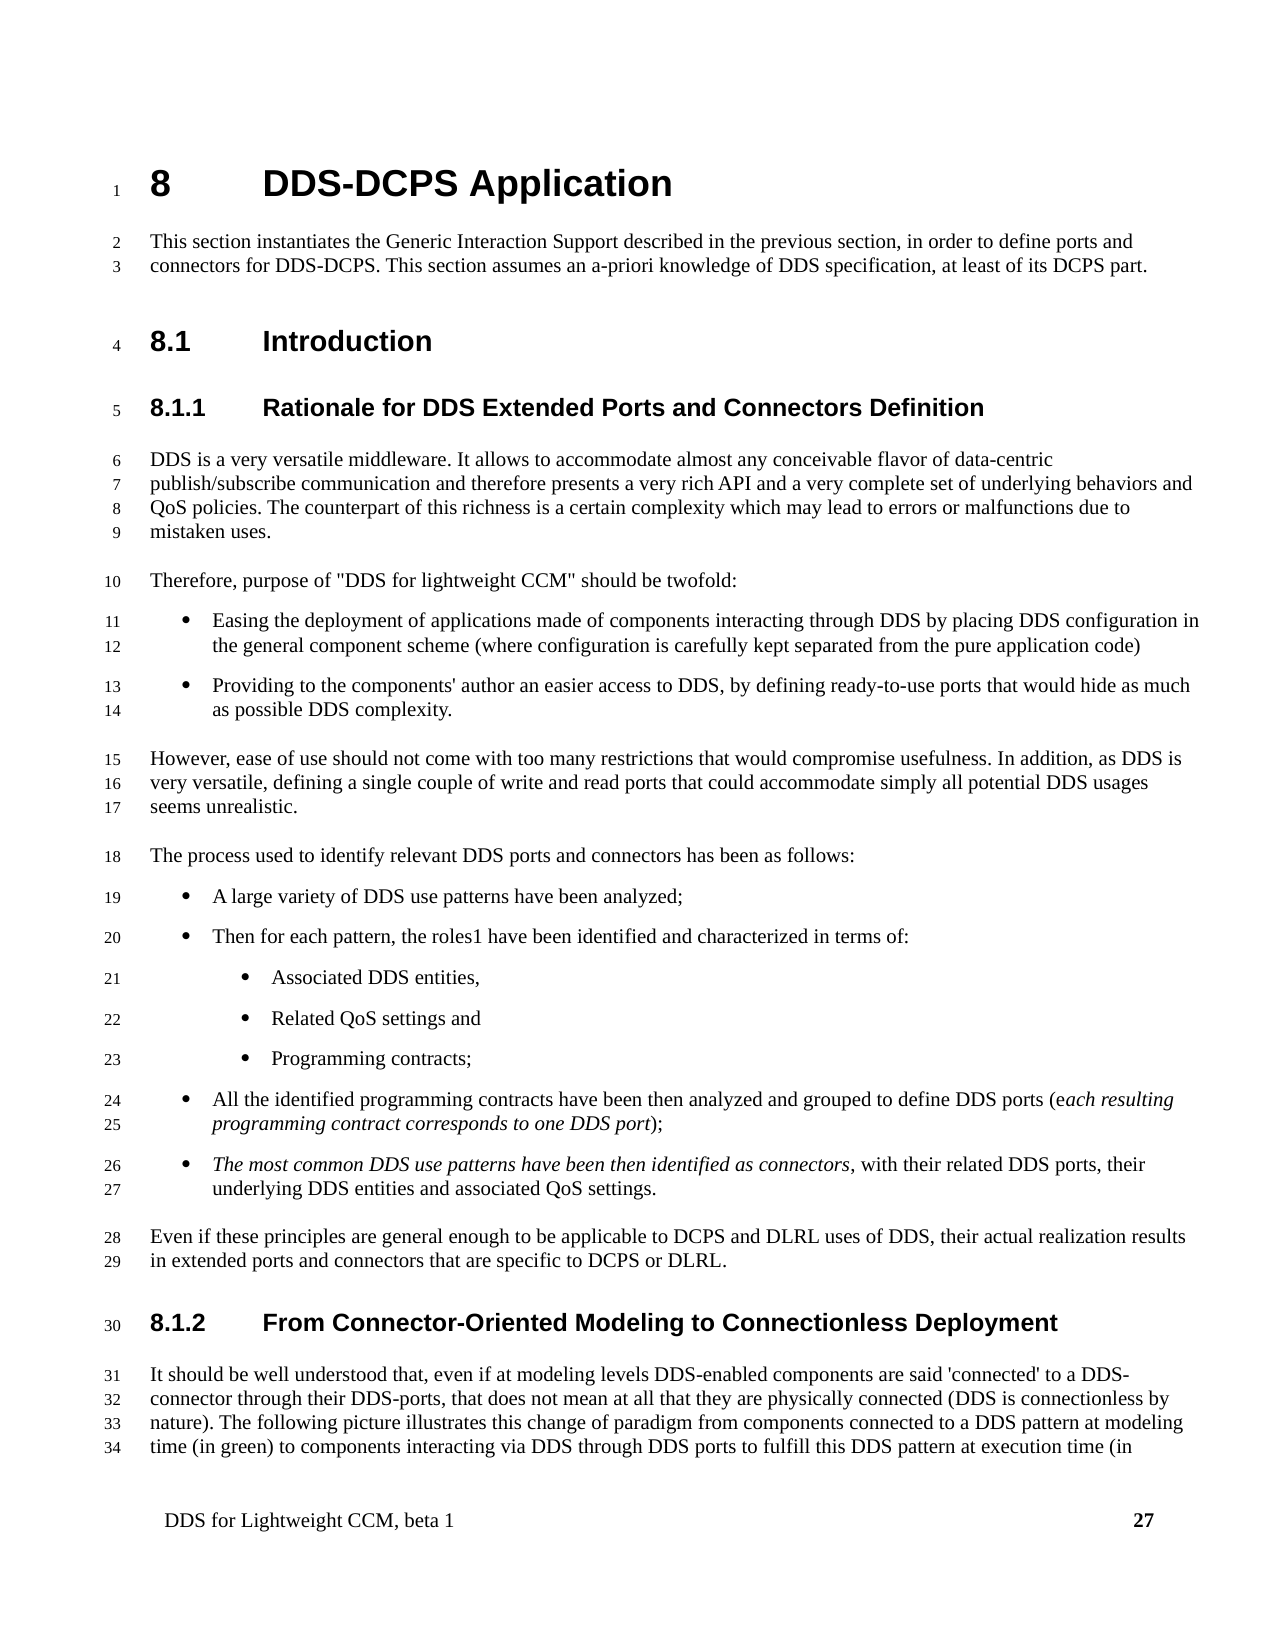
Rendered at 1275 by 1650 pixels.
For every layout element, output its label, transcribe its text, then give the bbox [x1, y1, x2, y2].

text Therefore, purpose of "DDS for lightweight CCM" should be twofold: [150, 568, 1200, 592]
subtitle DDS-DCPS Application [150, 161, 1200, 204]
subtitle Rationale for DDS Extended Ports and Connectors Definition [150, 393, 1200, 422]
text However, ease of use should not come with too many restrictions that would compromise usefulness. In addition, as DDS is very versatile, defining a single couple of write and read ports that could accommodate simply all potential DDS usages seems unrealistic. [150, 746, 1200, 818]
list A large variety of DDS use patterns have been analyzed; [182, 884, 1200, 908]
subtitle From Connector-Oriented Modeling to Connectionless Deployment [150, 1308, 1200, 1337]
subtitle Introduction [150, 324, 1200, 358]
list Related QoS settings and [242, 1006, 1200, 1029]
text The process used to identify relevant DDS ports and connectors has been as follows: [150, 843, 1200, 867]
list Programming contracts; [242, 1046, 1200, 1070]
list Then for each pattern, the roles1 have been identified and characterized in terms of: [182, 924, 1200, 948]
list Easing the deployment of applications made of components interacting through DDS by placing DDS configuration in the general component scheme (where configuration is carefully kept separated from the pure application code) [182, 608, 1200, 657]
text Even if these principles are general enough to be applicable to DCPS and DLRL uses of DDS, their actual realization results in extended ports and connectors that are specific to DCPS or DLRL. [150, 1224, 1200, 1272]
text This section instantiates the Generic Interaction Support described in the previous section, in order to define ports and connectors for DDS-DCPS. This section assumes an a-priori knowledge of DDS specification, at least of its DCPS part. [150, 229, 1200, 277]
text DDS is a very versatile middleware. It allows to accommodate almost any conceivable flavor of data-centric publish/subscribe communication and therefore presents a very rich API and a very complete set of underlying behaviors and QoS policies. The counterpart of this richness is a certain complexity which may lead to errors or malfunctions due to mistaken uses. [150, 447, 1200, 543]
list Associated DDS entities, [242, 965, 1200, 989]
list The most common DDS use patterns have been then identified as connectors, with their related DDS ports, their underlying DDS entities and associated QoS settings. [182, 1151, 1200, 1199]
list All the identified programming contracts have been then analyzed and grouped to define DDS ports (each resulting programming contract corresponds to one DDS port); [182, 1087, 1200, 1135]
list Providing to the components' author an easier access to DDS, by defining ready-to-use ports that would hide as much as possible DDS complexity. [182, 673, 1200, 721]
text It should be well understood that, even if at modeling levels DDS-enabled components are said 'connected' to a DDS-connector through their DDS-ports, that does not mean at all that they are physically connected (DDS is connectionless by nature). The following picture illustrates this change of paradigm from components connected to a DDS pattern at modeling time (in green) to components interacting via DDS through DDS ports to fulfill this DDS pattern at execution time (in [150, 1361, 1200, 1458]
